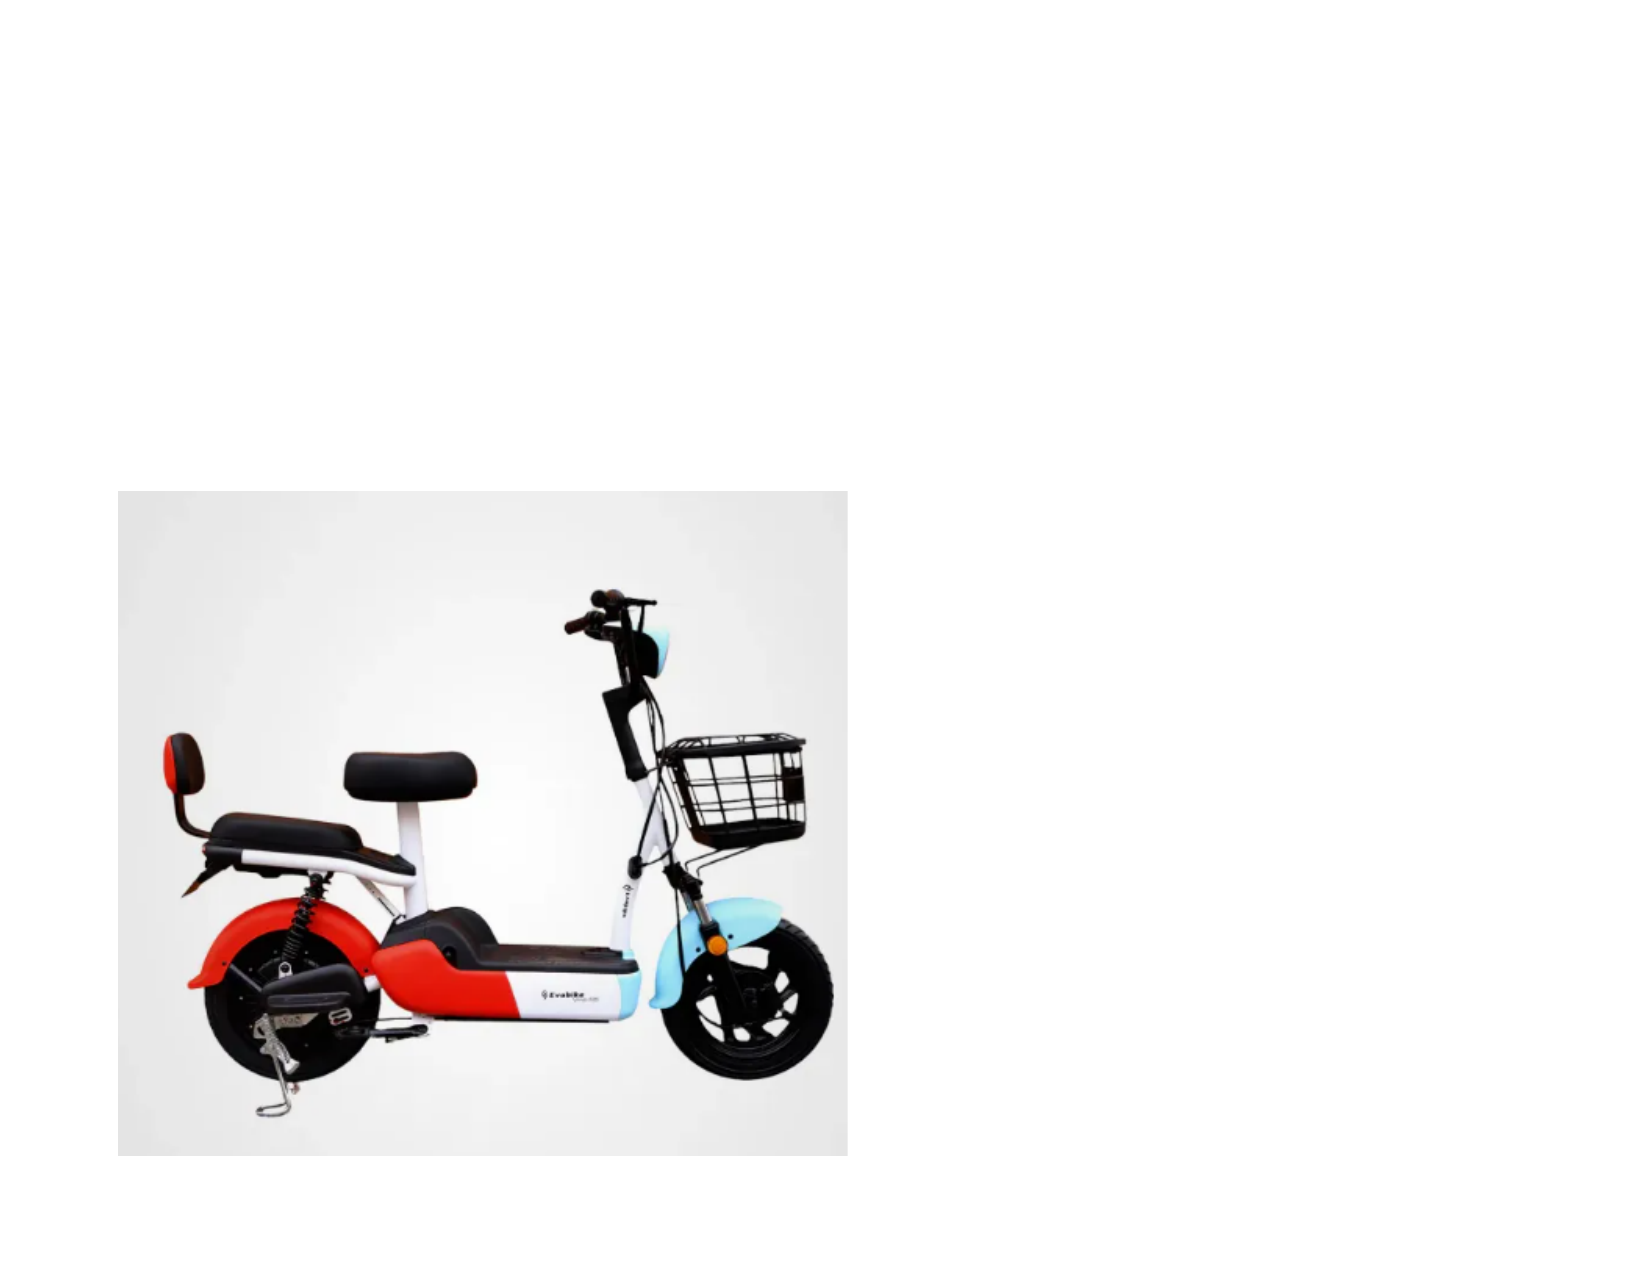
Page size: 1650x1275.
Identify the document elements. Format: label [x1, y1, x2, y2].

picture [118, 491, 848, 1156]
